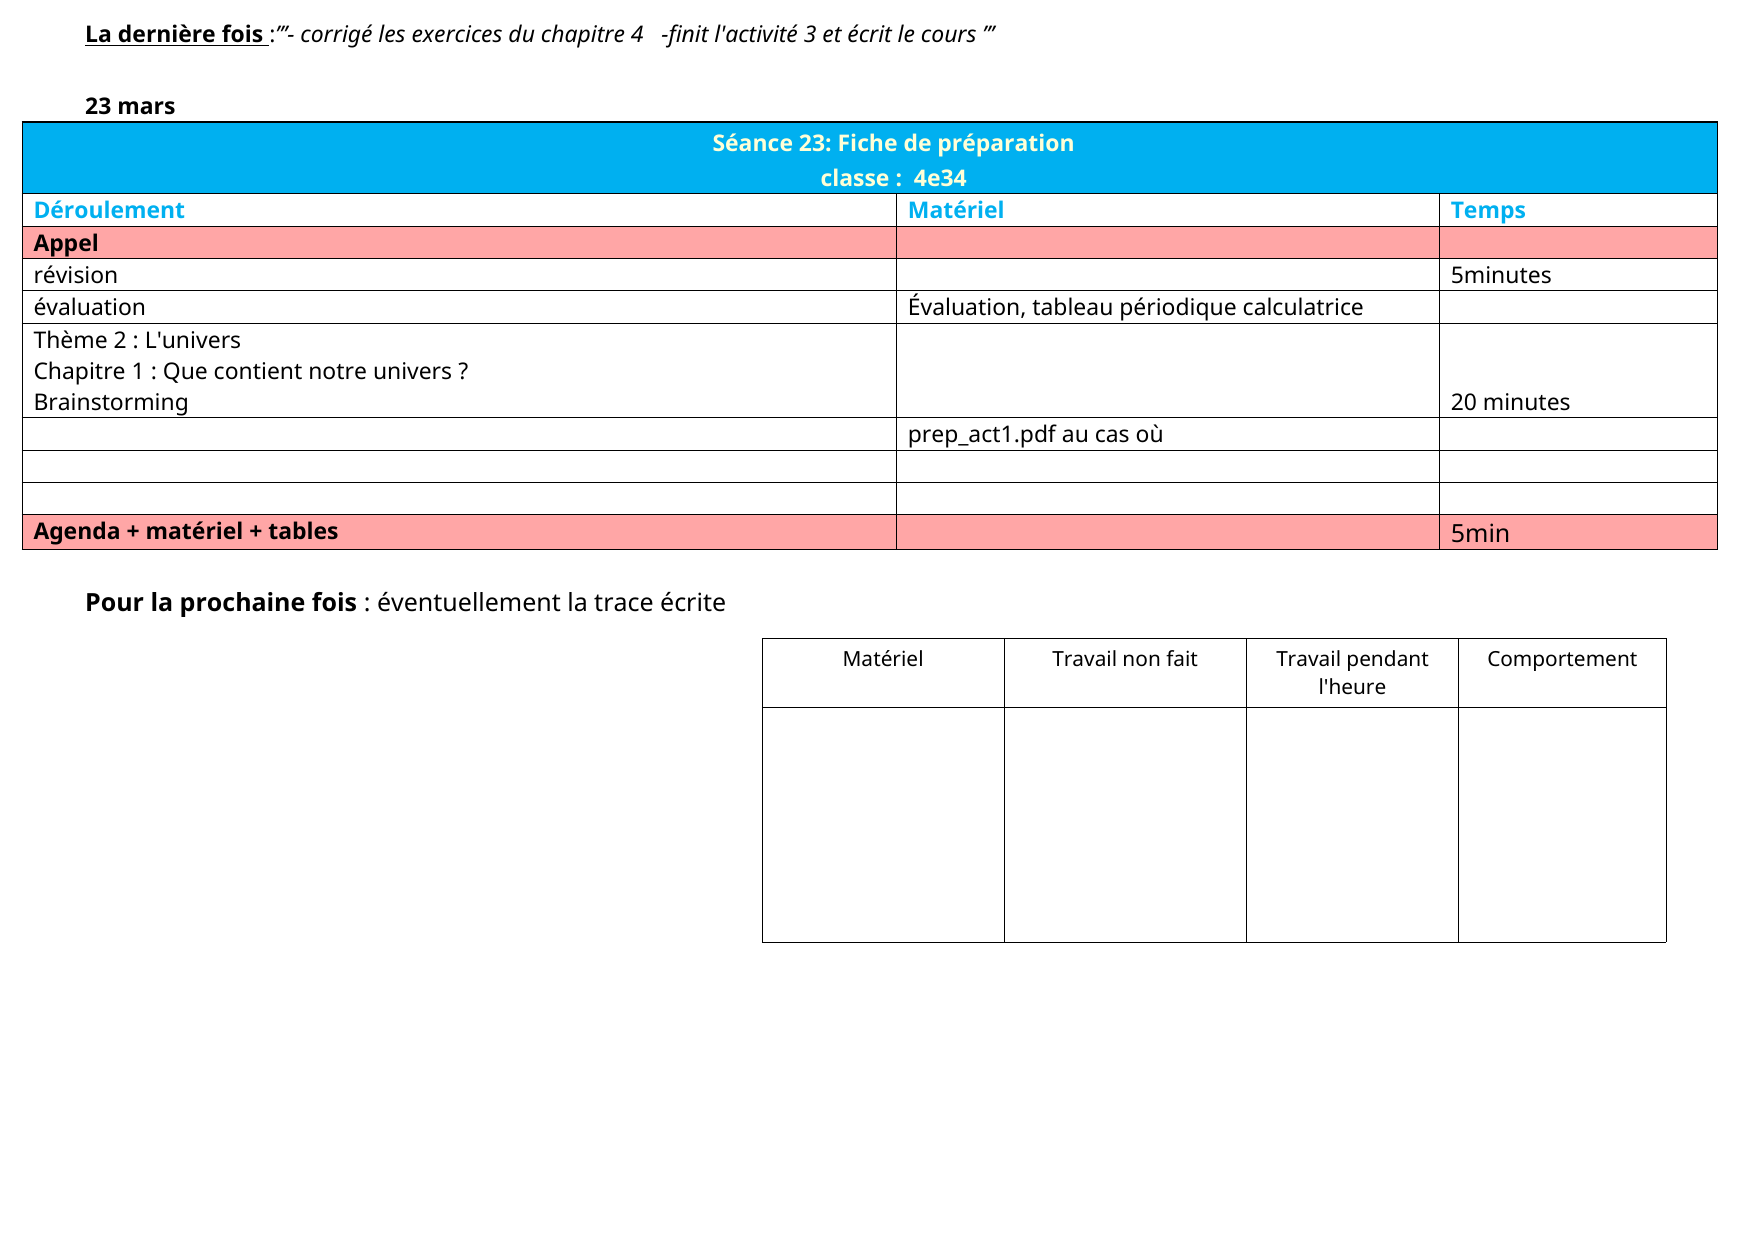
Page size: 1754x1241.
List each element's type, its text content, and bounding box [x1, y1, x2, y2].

table_cell [1247, 708, 1458, 942]
table_cell Déroulement [23, 194, 896, 226]
table_cell [897, 227, 1439, 258]
table_cell [897, 515, 1439, 549]
table_cell 20 minutes [1440, 324, 1717, 417]
table_header Travail pendant l'heure [1247, 639, 1458, 707]
table_cell Évaluation, tableau périodique calculatrice [897, 291, 1439, 322]
table_cell [1459, 708, 1666, 942]
table_header Travail non fait [1005, 639, 1246, 707]
text La dernière fois :’’’- corrigé les exercices du chapitre 4 -finit l'activité 3 et écrit le cours ’’’ [85, 18, 1745, 49]
text 23 mars [85, 90, 1754, 121]
table_cell [23, 483, 896, 514]
table_cell Agenda + matériel + tables [23, 515, 896, 549]
table_header Comportement [1459, 639, 1666, 707]
table_cell évaluation [23, 291, 896, 322]
table_cell [1440, 291, 1717, 322]
table_cell Temps [1440, 194, 1717, 226]
table_cell 5minutes [1440, 259, 1717, 290]
table_cell prep_act1.pdf au cas où [897, 418, 1439, 449]
table_cell [23, 418, 896, 449]
table_cell [23, 451, 896, 482]
table_cell [1440, 418, 1717, 449]
table_cell Appel [23, 227, 896, 258]
table_cell [1440, 483, 1717, 514]
table_header Séance 23: Fiche de préparation classe : 4e34 [23, 123, 1717, 193]
table_cell [897, 451, 1439, 482]
table_cell [763, 708, 1004, 942]
table_cell [897, 324, 1439, 417]
table_cell [897, 483, 1439, 514]
table_cell révision [23, 259, 896, 290]
table_cell Thème 2 : L'univers Chapitre 1 : Que contient notre univers ? Brainstorming [23, 324, 896, 417]
table_cell [897, 259, 1439, 290]
table_cell 5min [1440, 515, 1717, 549]
text Pour la prochaine fois : éventuellement la trace écrite [85, 584, 1745, 618]
table_cell [1005, 708, 1246, 942]
table_cell [1440, 227, 1717, 258]
table_cell Matériel [897, 194, 1439, 226]
table_cell [1440, 451, 1717, 482]
table_header Matériel [763, 639, 1004, 707]
